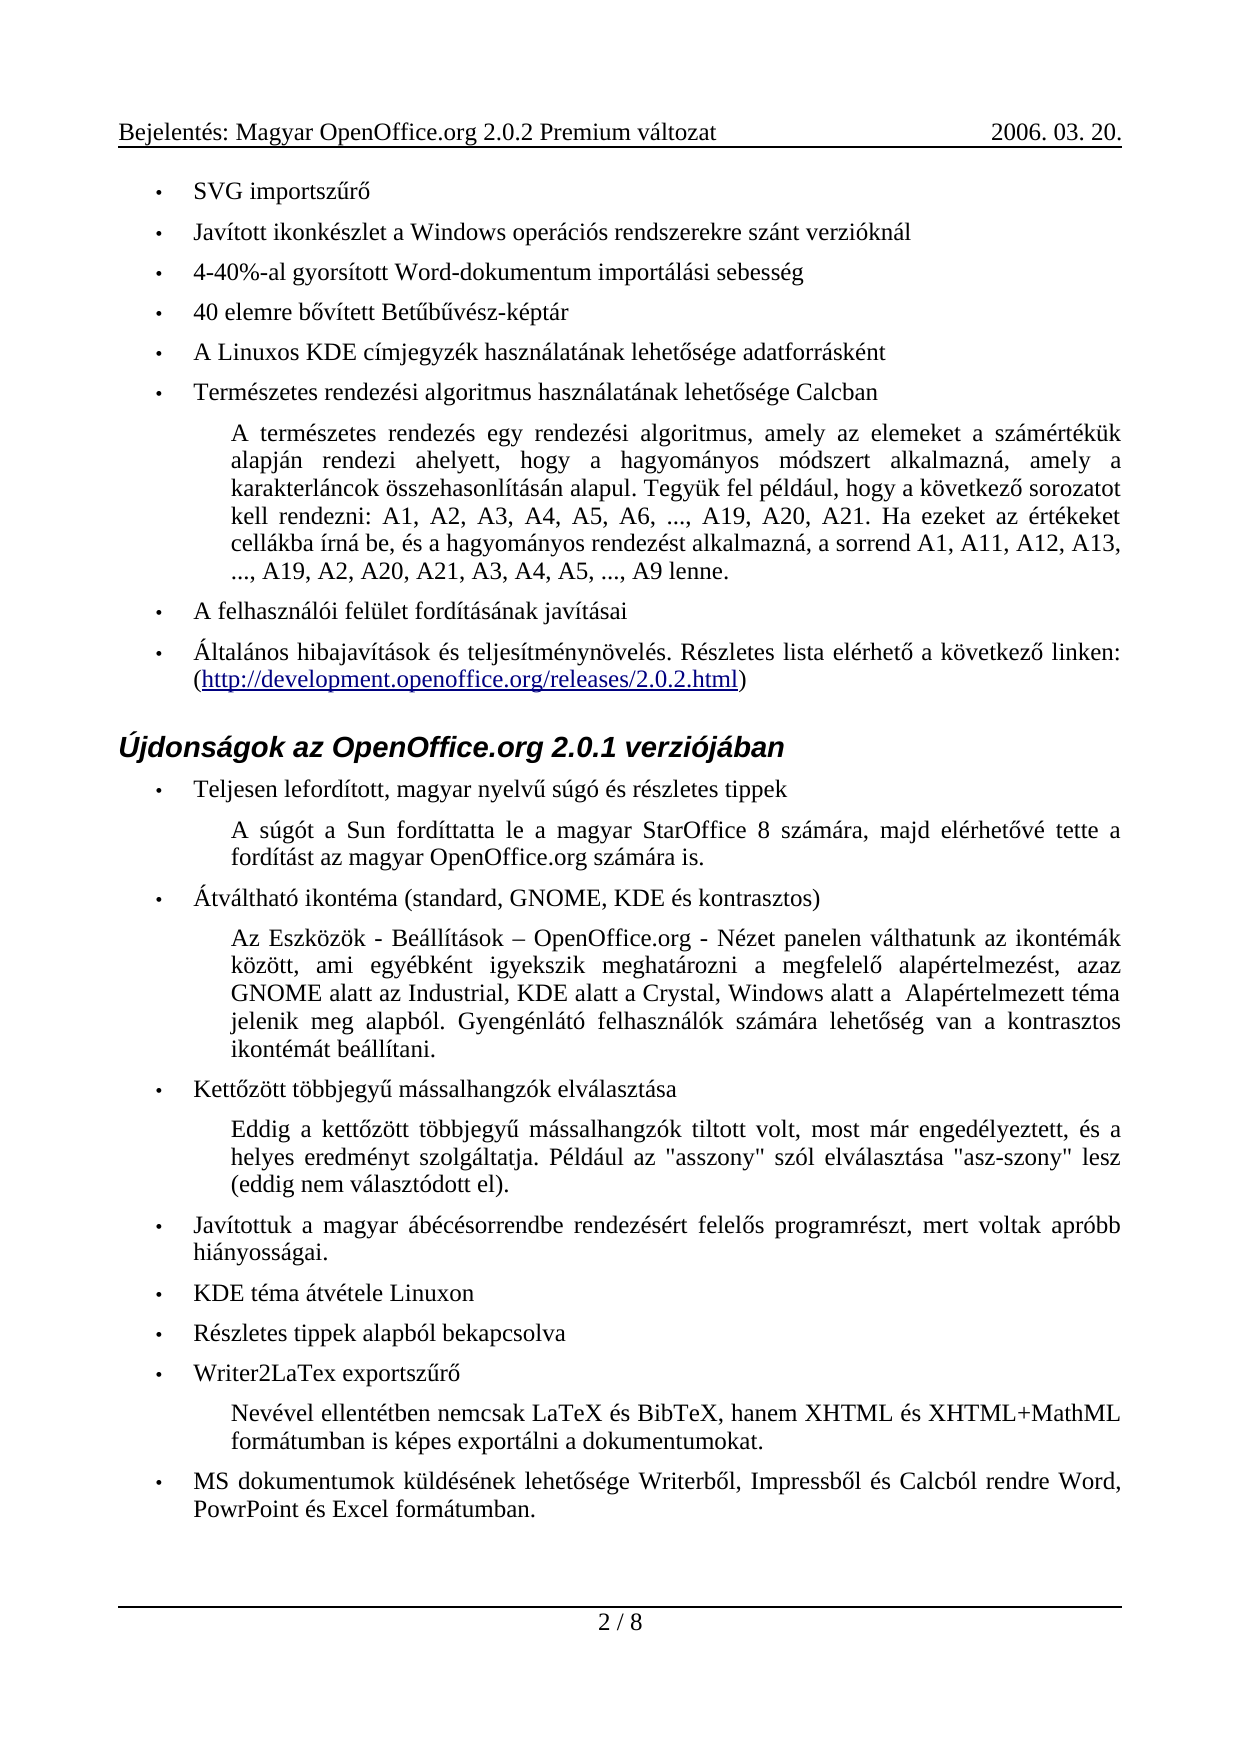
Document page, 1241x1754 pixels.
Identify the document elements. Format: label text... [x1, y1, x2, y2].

list A felhasználói felület fordításának javításai [156, 597, 1122, 625]
list Átváltható ikontéma (standard, GNOME, KDE és kontrasztos) [156, 884, 1122, 911]
list Eddig a kettőzött többjegyű mássalhangzók tiltott volt, most már engedélyeztett, és a helyes eredményt szolgáltatja. Például az "asszony" szól elválasztása "asz-szony" lesz (eddig nem választódott el). [193, 1115, 1122, 1198]
subtitle Újdonságok az OpenOffice.org 2.0.1 verziójában [118, 731, 1122, 763]
list SVG importszűrő [156, 177, 1122, 205]
list Részletes tippek alapból bekapcsolva [156, 1319, 1122, 1347]
list A Linuxos KDE címjegyzék használatának lehetősége adatforrásként [156, 338, 1122, 366]
list Nevével ellentétben nemcsak LaTeX és BibTeX, hanem XHTML és XHTML+MathML formátumban is képes exportálni a dokumentumokat. [193, 1399, 1122, 1455]
list A természetes rendezés egy rendezési algoritmus, amely az elemeket a számértékük alapján rendezi ahelyett, hogy a hagyományos módszert alkalmazná, amely a karakterláncok összehasonlításán alapul. Tegyük fel például, hogy a következő sorozatot kell rendezni: A1, A2, A3, A4, A5, A6, ..., A19, A20, A21. Ha ezeket az értékeket cellákba írná be, és a hagyományos rendezést alkalmazná, a sorrend A1, A11, A12, A13, ..., A19, A2, A20, A21, A3, A4, A5, ..., A9 lenne. [193, 419, 1122, 585]
list Általános hibajavítások és teljesítménynövelés. Részletes lista elérhető a következő linken: (http://development.openoffice.org/releases/2.0.2.html) [156, 638, 1122, 693]
list A súgót a Sun fordíttatta le a magyar StarOffice 8 számára, majd elérhetővé tette a fordítást az magyar OpenOffice.org számára is. [193, 816, 1122, 871]
list Teljesen lefordított, magyar nyelvű súgó és részletes tippek [156, 776, 1122, 803]
list KDE téma átvétele Linuxon [156, 1279, 1122, 1306]
list Javítottuk a magyar ábécésorrendbe rendezésért felelős programrészt, mert voltak apróbb hiányosságai. [156, 1211, 1122, 1266]
list Természetes rendezési algoritmus használatának lehetősége Calcban [156, 378, 1122, 406]
list MS dokumentumok küldésének lehetősége Writerből, Impressből és Calcból rendre Word, PowrPoint és Excel formátumban. [156, 1467, 1122, 1523]
list Kettőzött többjegyű mássalhangzók elválasztása [156, 1075, 1122, 1103]
list Az Eszközök - Beállítások – OpenOffice.org - Nézet panelen válthatunk az ikontémák között, ami egyébként igyekszik meghatározni a megfelelő alapértelmezést, azaz GNOME alatt az Industrial, KDE alatt a Crystal, Windows alatt a Alapértelmezett téma jelenik meg alapból. Gyengénlátó felhasználók számára lehetőség van a kontrasztos ikontémát beállítani. [193, 924, 1122, 1062]
list Writer2LaTex exportszűrő [156, 1359, 1122, 1387]
list Javított ikonkészlet a Windows operációs rendszerekre szánt verzióknál [156, 218, 1122, 245]
list 4-40%-al gyorsított Word-dokumentum importálási sebesség [156, 258, 1122, 286]
list 40 elemre bővített Betűbűvész-képtár [156, 298, 1122, 326]
